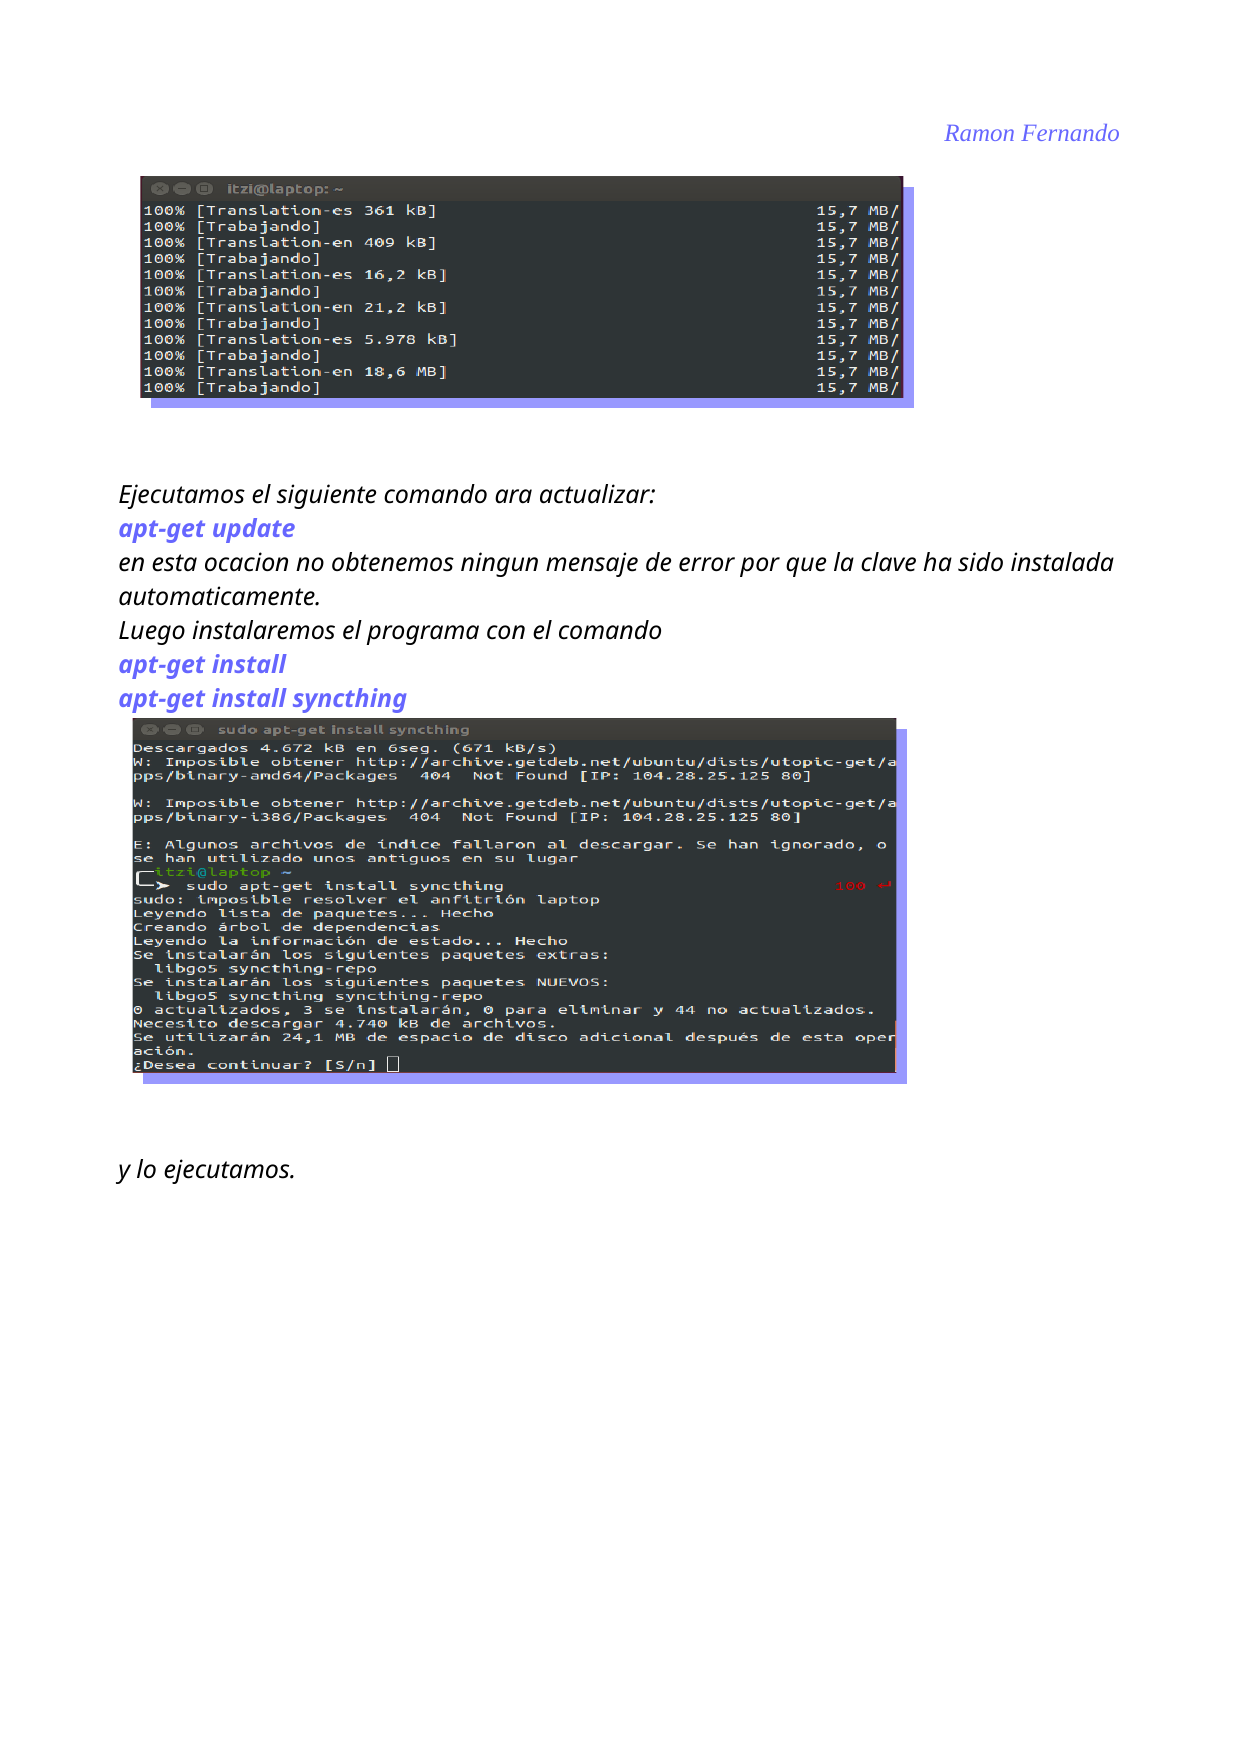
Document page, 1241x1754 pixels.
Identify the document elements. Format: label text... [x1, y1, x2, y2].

text y lo ejecutamos. [118, 1152, 1122, 1186]
text apt-get update [118, 511, 1122, 544]
picture [140, 176, 904, 398]
text Luego instalaremos el programa con el comando [118, 613, 1122, 647]
text Ejecutamos el siguiente comando ara actualizar: [118, 476, 1122, 511]
picture [132, 718, 897, 1073]
text apt-get install syncthing [118, 681, 1122, 715]
text apt-get install [118, 647, 1122, 681]
text en esta ocacion no obtenemos ningun mensaje de error por que la clave ha sido instalada automaticamente. [118, 544, 1122, 613]
